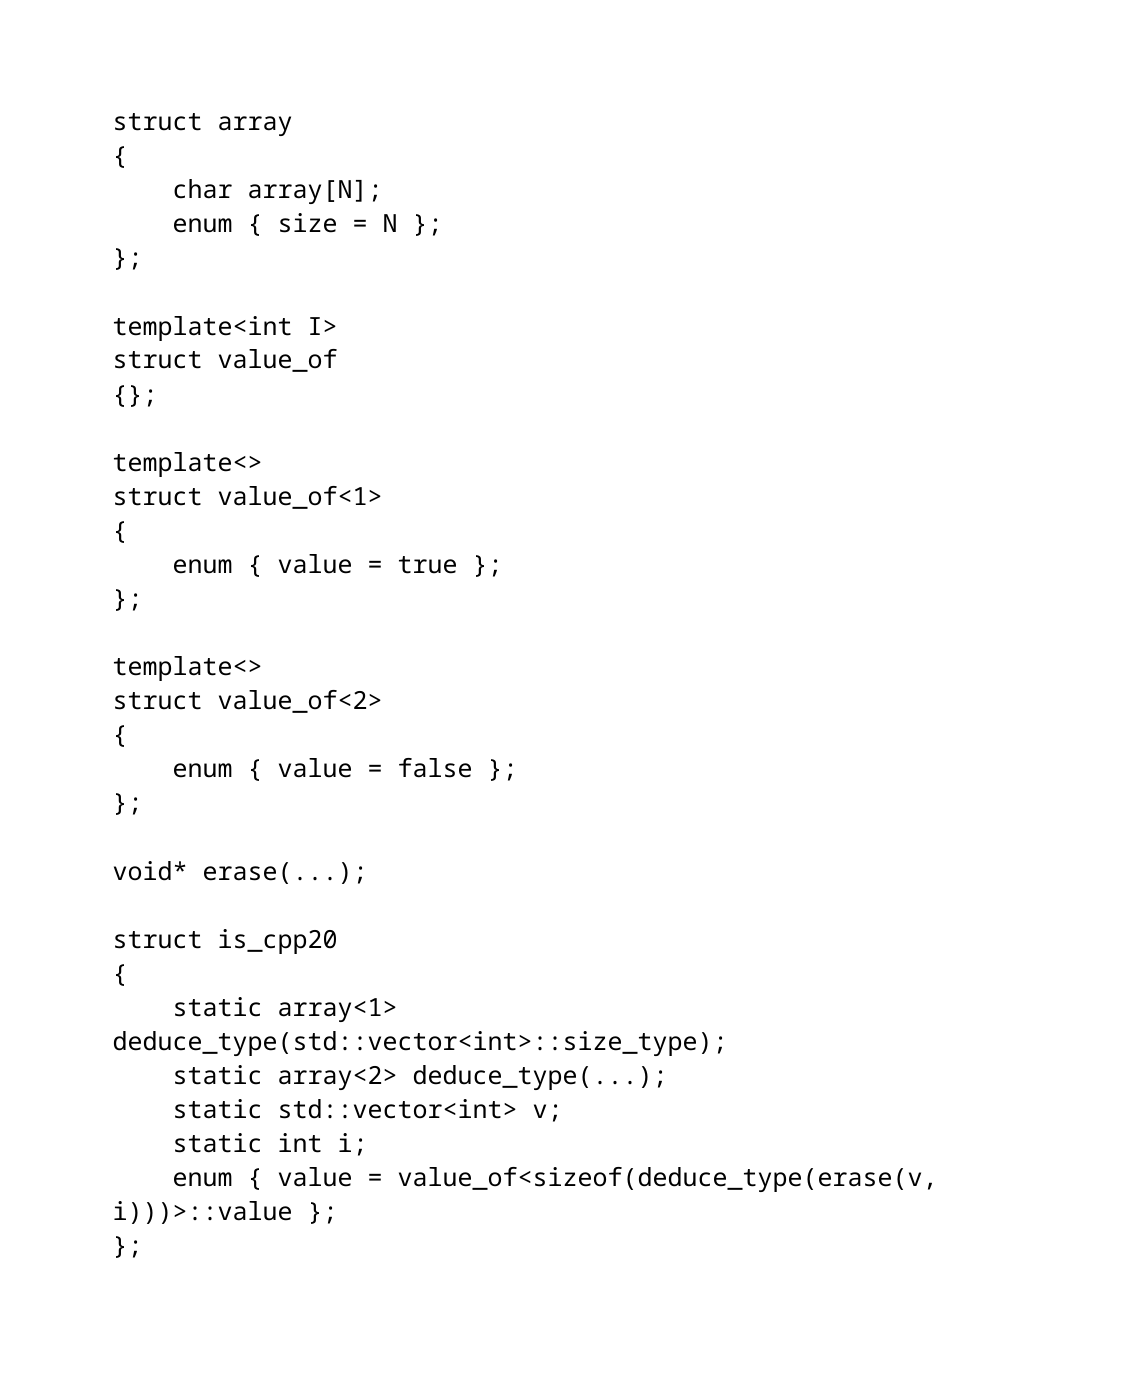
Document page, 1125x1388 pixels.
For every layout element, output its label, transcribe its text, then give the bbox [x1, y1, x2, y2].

text char array[N]; [112, 172, 1012, 206]
text template<int I> [112, 308, 1012, 342]
text struct array [112, 104, 1012, 138]
text template<> [112, 444, 1012, 478]
text }; [112, 1228, 1012, 1262]
text static array<2> deduce_type(...); [112, 1057, 1012, 1092]
text static array<1> deduce_type(std::vector<int>::size_type); [112, 989, 1012, 1057]
text }; [112, 581, 1012, 615]
text enum { value = false }; [112, 751, 1012, 785]
text }; [112, 785, 1012, 819]
text struct value_of<2> [112, 683, 1012, 717]
text { [112, 717, 1012, 751]
text struct value_of [112, 342, 1012, 376]
text enum { value = true }; [112, 547, 1012, 581]
text struct value_of<1> [112, 478, 1012, 512]
text void* erase(...); [112, 853, 1012, 887]
text {}; [112, 376, 1012, 410]
text struct is_cpp20 [112, 921, 1012, 955]
text { [112, 512, 1012, 547]
text { [112, 138, 1012, 172]
text { [112, 955, 1012, 989]
text }; [112, 240, 1012, 274]
text enum { size = N }; [112, 206, 1012, 240]
text enum { value = value_of<sizeof(deduce_type(erase(v, i)))>::value }; [112, 1160, 1012, 1228]
text static int i; [112, 1126, 1012, 1160]
text static std::vector<int> v; [112, 1092, 1012, 1126]
text template<> [112, 649, 1012, 683]
